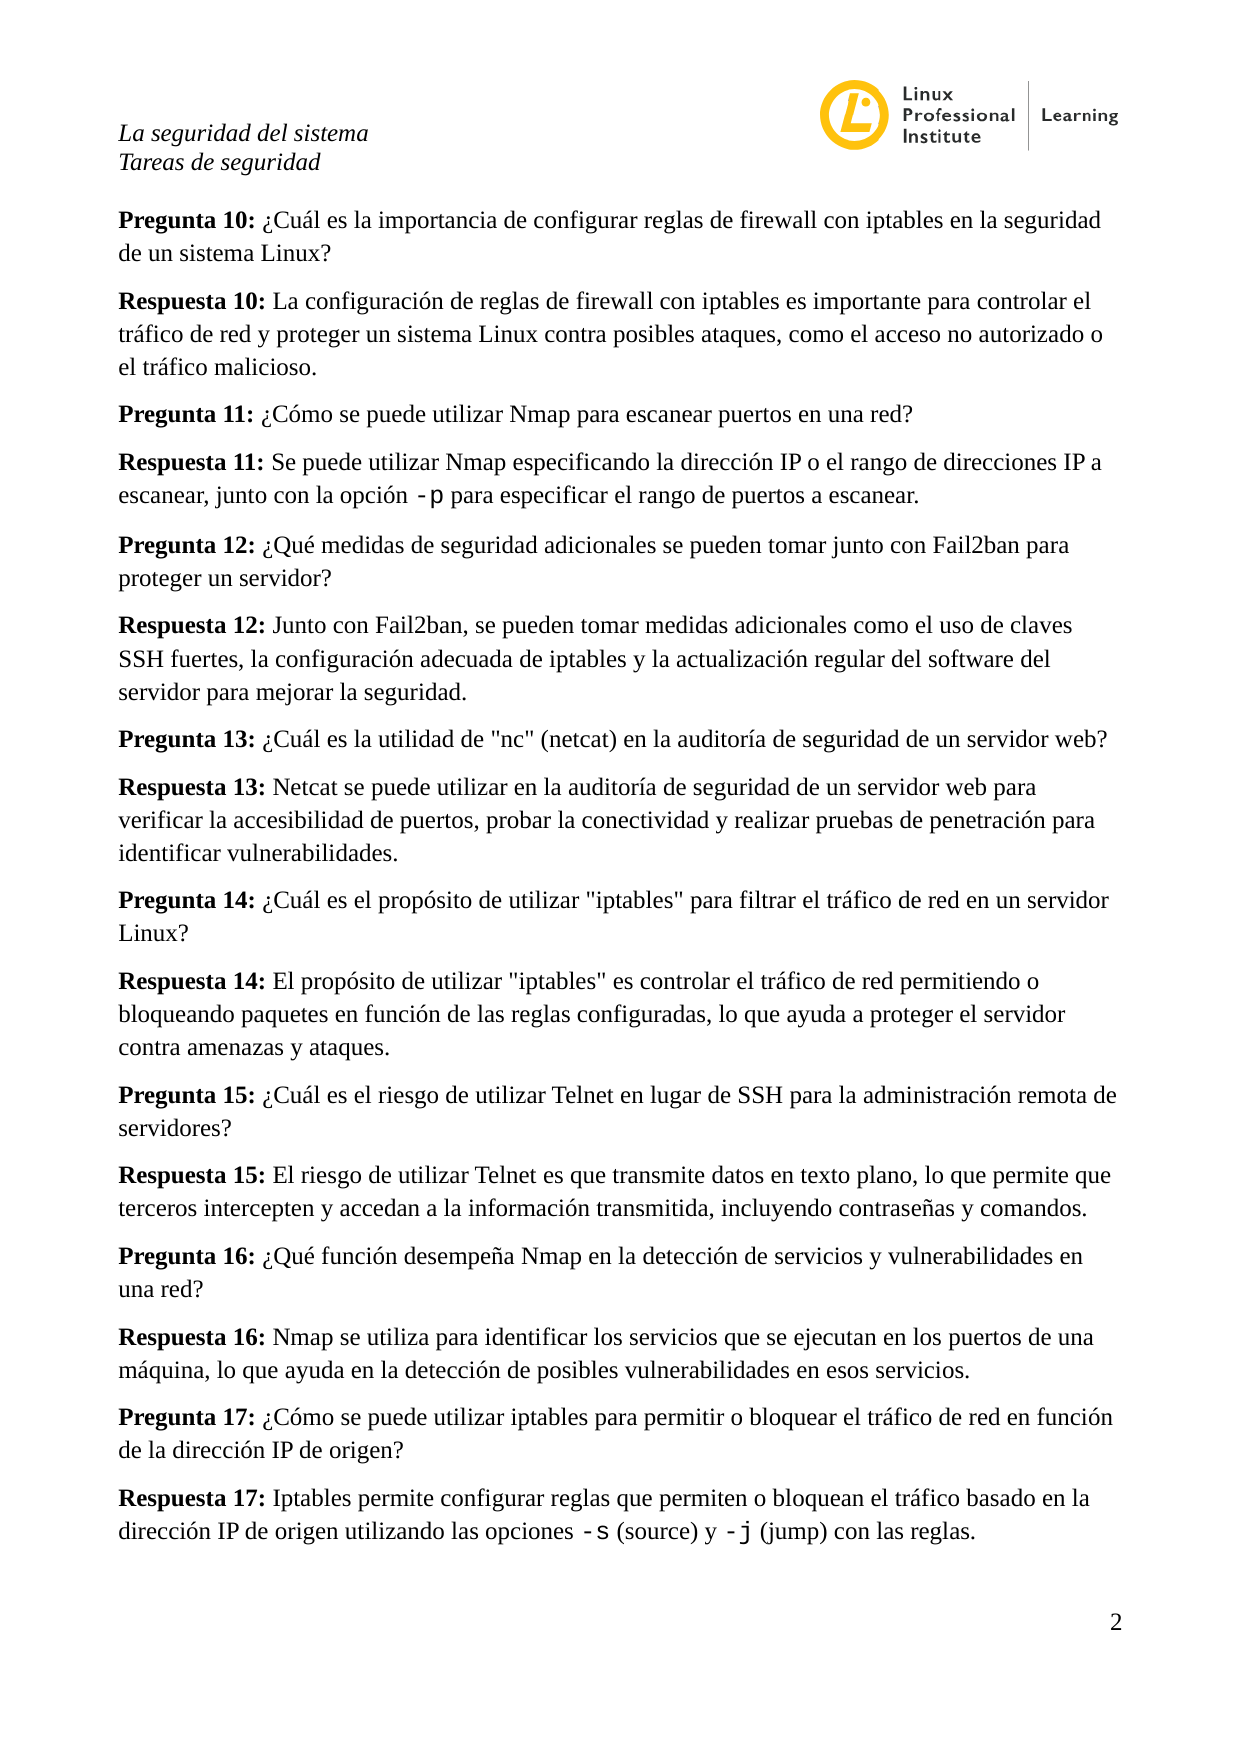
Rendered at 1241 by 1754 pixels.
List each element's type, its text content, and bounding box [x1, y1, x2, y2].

text Respuesta 13: Netcat se puede utilizar en la auditoría de seguridad de un servidor web para verificar la accesibilidad de puertos, probar la conectividad y realizar pruebas de penetración para identificar vulnerabilidades. [118, 772, 1122, 867]
picture [819, 79, 1119, 151]
text Pregunta 17: ¿Cómo se puede utilizar iptables para permitir o bloquear el tráfico de red en función de la dirección IP de origen? [118, 1402, 1122, 1464]
text Pregunta 13: ¿Cuál es la utilidad de "nc" (netcat) en la auditoría de seguridad de un servidor web? [118, 724, 1122, 753]
text Pregunta 14: ¿Cuál es el propósito de utilizar "iptables" para filtrar el tráfico de red en un servidor Linux? [118, 886, 1122, 947]
text Respuesta 17: Iptables permite configurar reglas que permiten o bloquean el tráfico basado en la dirección IP de origen utilizando las opciones -s (source) y -j (jump) con las reglas. [118, 1483, 1122, 1547]
text Pregunta 12: ¿Qué medidas de seguridad adicionales se pueden tomar junto con Fail2ban para proteger un servidor? [118, 530, 1122, 592]
text Pregunta 15: ¿Cuál es el riesgo de utilizar Telnet en lugar de SSH para la administración remota de servidores? [118, 1080, 1122, 1142]
text Respuesta 15: El riesgo de utilizar Telnet es que transmite datos en texto plano, lo que permite que terceros intercepten y accedan a la información transmitida, incluyendo contraseñas y comandos. [118, 1160, 1122, 1222]
text Respuesta 12: Junto con Fail2ban, se pueden tomar medidas adicionales como el uso de claves SSH fuertes, la configuración adecuada de iptables y la actualización regular del software del servidor para mejorar la seguridad. [118, 611, 1122, 705]
text Respuesta 10: La configuración de reglas de firewall con iptables es importante para controlar el tráfico de red y proteger un sistema Linux contra posibles ataques, como el acceso no autorizado o el tráfico malicioso. [118, 286, 1122, 381]
text Pregunta 16: ¿Qué función desempeña Nmap en la detección de servicios y vulnerabilidades en una red? [118, 1241, 1122, 1303]
text Respuesta 11: Se puede utilizar Nmap especificando la dirección IP o el rango de direcciones IP a escanear, junto con la opción -p para especificar el rango de puertos a escanear. [118, 447, 1122, 511]
text Respuesta 14: El propósito de utilizar "iptables" es controlar el tráfico de red permitiendo o bloqueando paquetes en función de las reglas configuradas, lo que ayuda a proteger el servidor contra amenazas y ataques. [118, 966, 1122, 1061]
text Pregunta 10: ¿Cuál es la importancia de configurar reglas de firewall con iptables en la seguridad de un sistema Linux? [118, 205, 1122, 267]
text Respuesta 16: Nmap se utiliza para identificar los servicios que se ejecutan en los puertos de una máquina, lo que ayuda en la detección de posibles vulnerabilidades en esos servicios. [118, 1322, 1122, 1383]
text Pregunta 11: ¿Cómo se puede utilizar Nmap para escanear puertos en una red? [118, 399, 1122, 428]
